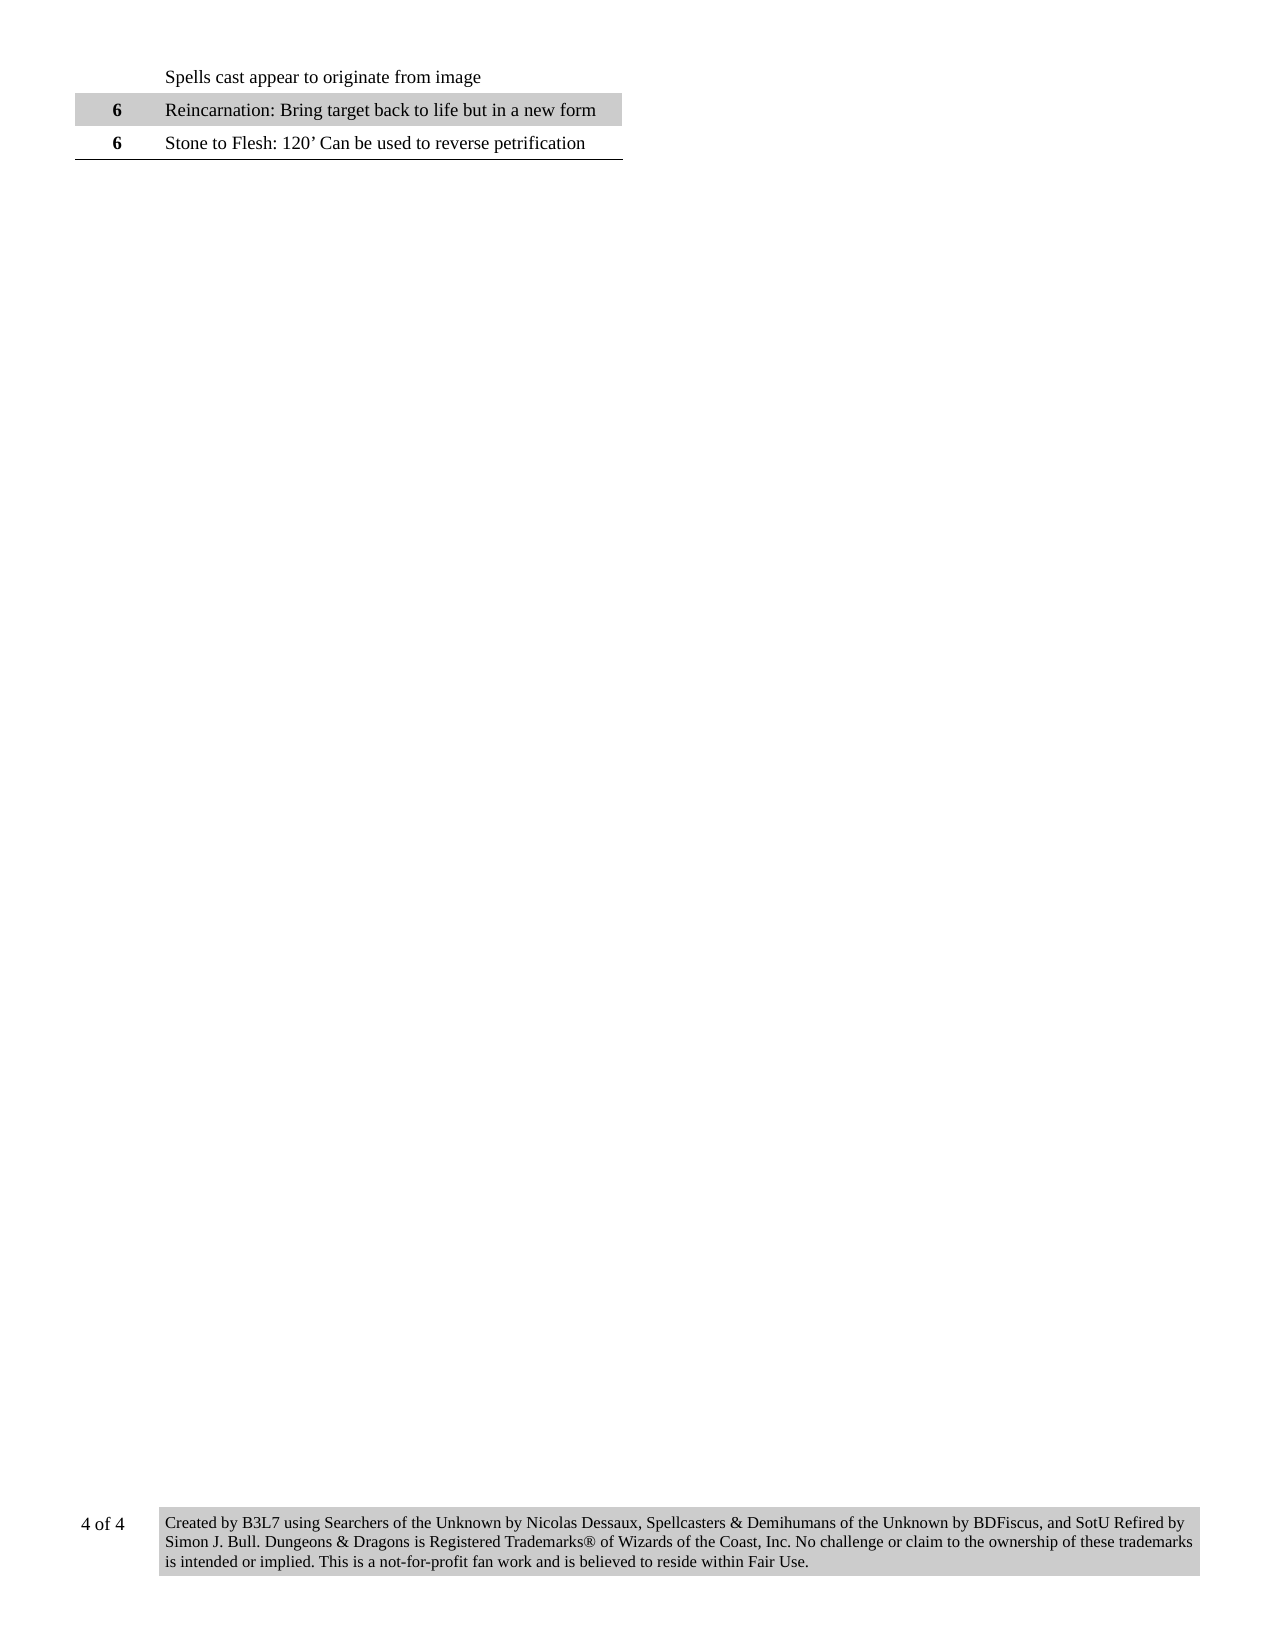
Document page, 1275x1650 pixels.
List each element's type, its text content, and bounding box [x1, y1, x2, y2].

table_cell Spells cast appear to originate from image [159, 60, 622, 93]
table_cell Reincarnation: Bring target back to life but in a new form [159, 93, 622, 126]
table_cell Stone to Flesh: 120’ Can be used to reverse petrification [159, 126, 622, 159]
table_cell [75, 60, 159, 93]
table_cell 6 [75, 126, 159, 159]
table_cell 6 [75, 93, 159, 126]
